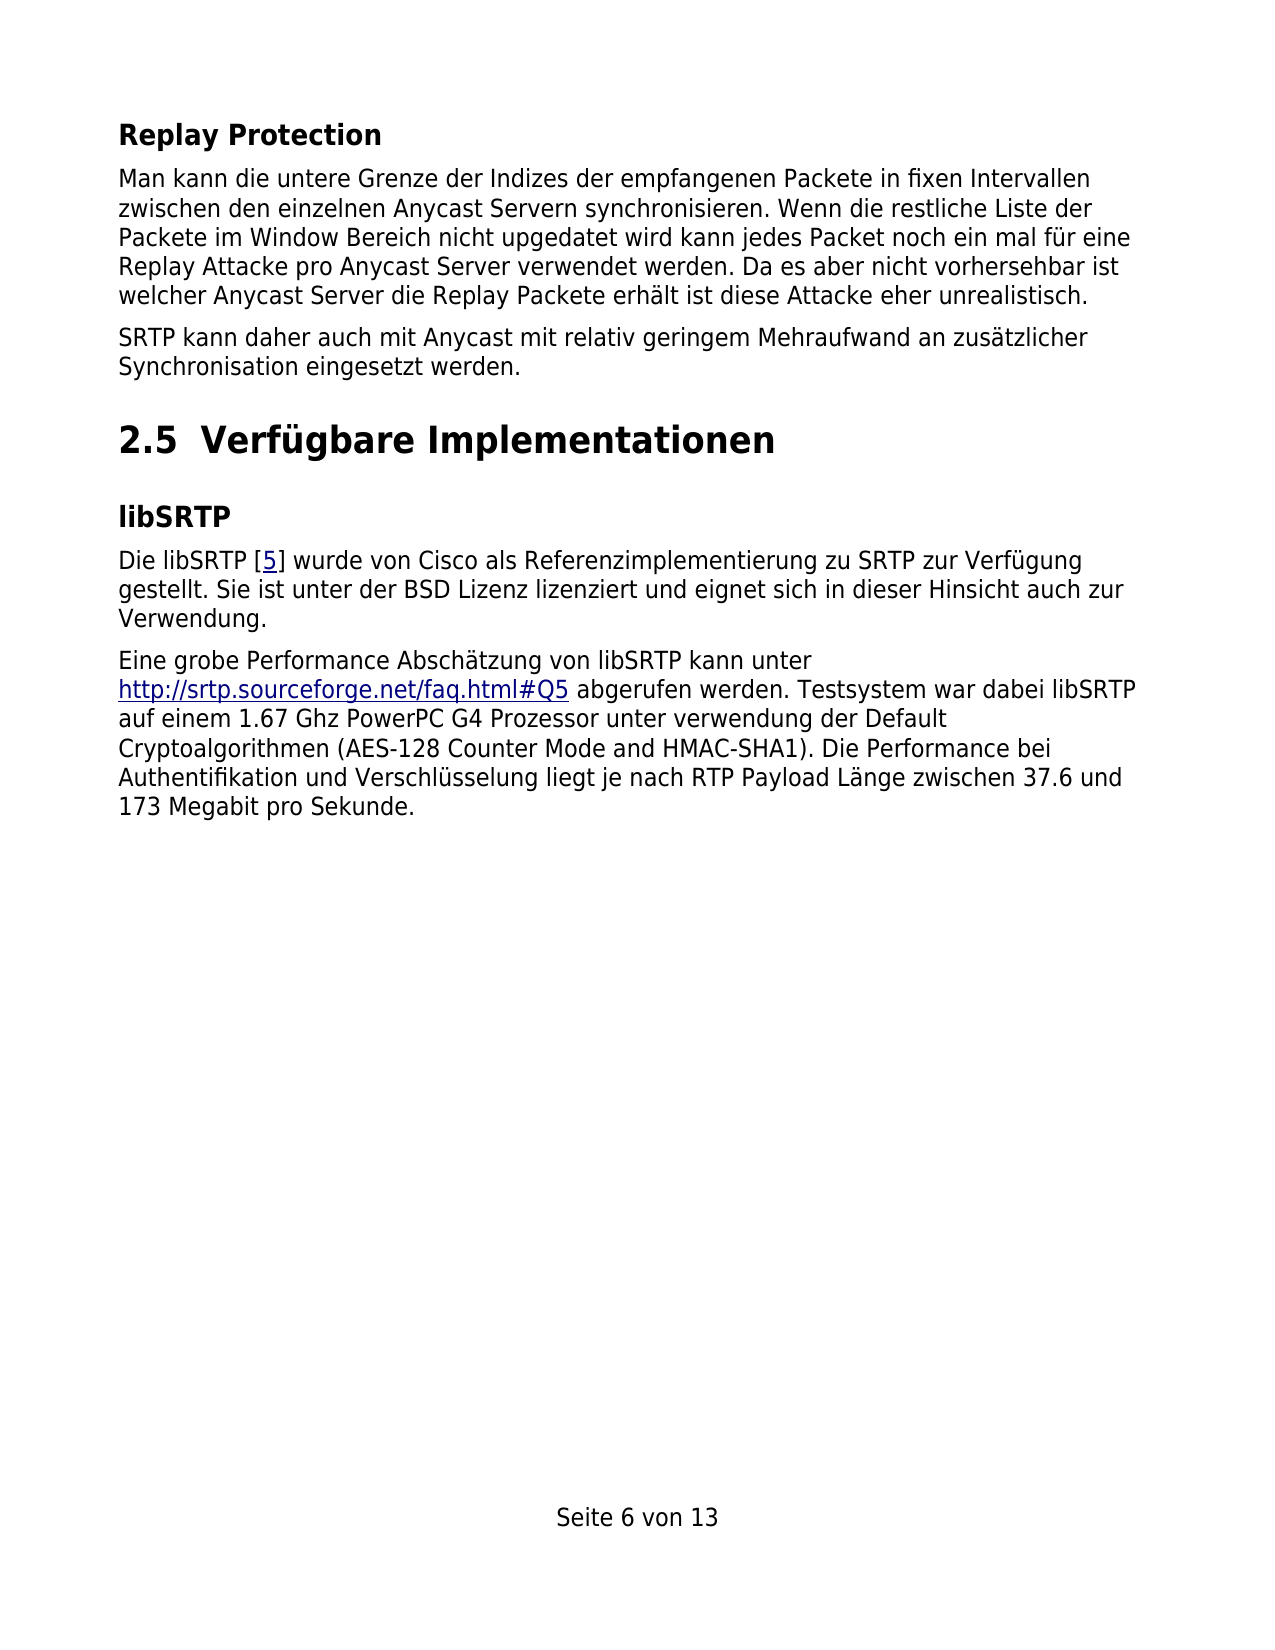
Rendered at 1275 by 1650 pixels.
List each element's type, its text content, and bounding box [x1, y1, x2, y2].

subtitle Replay Protection [118, 118, 1157, 152]
text Die libSRTP [5] wurde von Cisco als Referenzimplementierung zu SRTP zur Verfügung gestellt. Sie ist unter der BSD Lizenz lizenziert und eignet sich in dieser Hinsicht auch zur Verwendung. [118, 546, 1157, 634]
text Eine grobe Performance Abschätzung von libSRTP kann unter http://srtp.sourceforge.net/faq.html#Q5 abgerufen werden. Testsystem war dabei libSRTP auf einem 1.67 Ghz PowerPC G4 Prozessor unter verwendung der Default Cryptoalgorithmen (AES-128 Counter Mode and HMAC-SHA1). Die Performance bei Authentifikation und Verschlüsselung liegt je nach RTP Payload Länge zwischen 37.6 und 173 Megabit pro Sekunde. [118, 646, 1157, 821]
text SRTP kann daher auch mit Anycast mit relativ geringem Mehraufwand an zusätzlicher Synchronisation eingesetzt werden. [118, 323, 1157, 381]
subtitle Verfügbare Implementationen [118, 419, 1157, 462]
subtitle libSRTP [118, 500, 1157, 534]
text Man kann die untere Grenze der Indizes der empfangenen Packete in fixen Intervallen zwischen den einzelnen Anycast Servern synchronisieren. Wenn die restliche Liste der Packete im Window Bereich nicht upgedatet wird kann jedes Packet noch ein mal für eine Replay Attacke pro Anycast Server verwendet werden. Da es aber nicht vorhersehbar ist welcher Anycast Server die Replay Packete erhält ist diese Attacke eher unrealistisch. [118, 164, 1157, 310]
